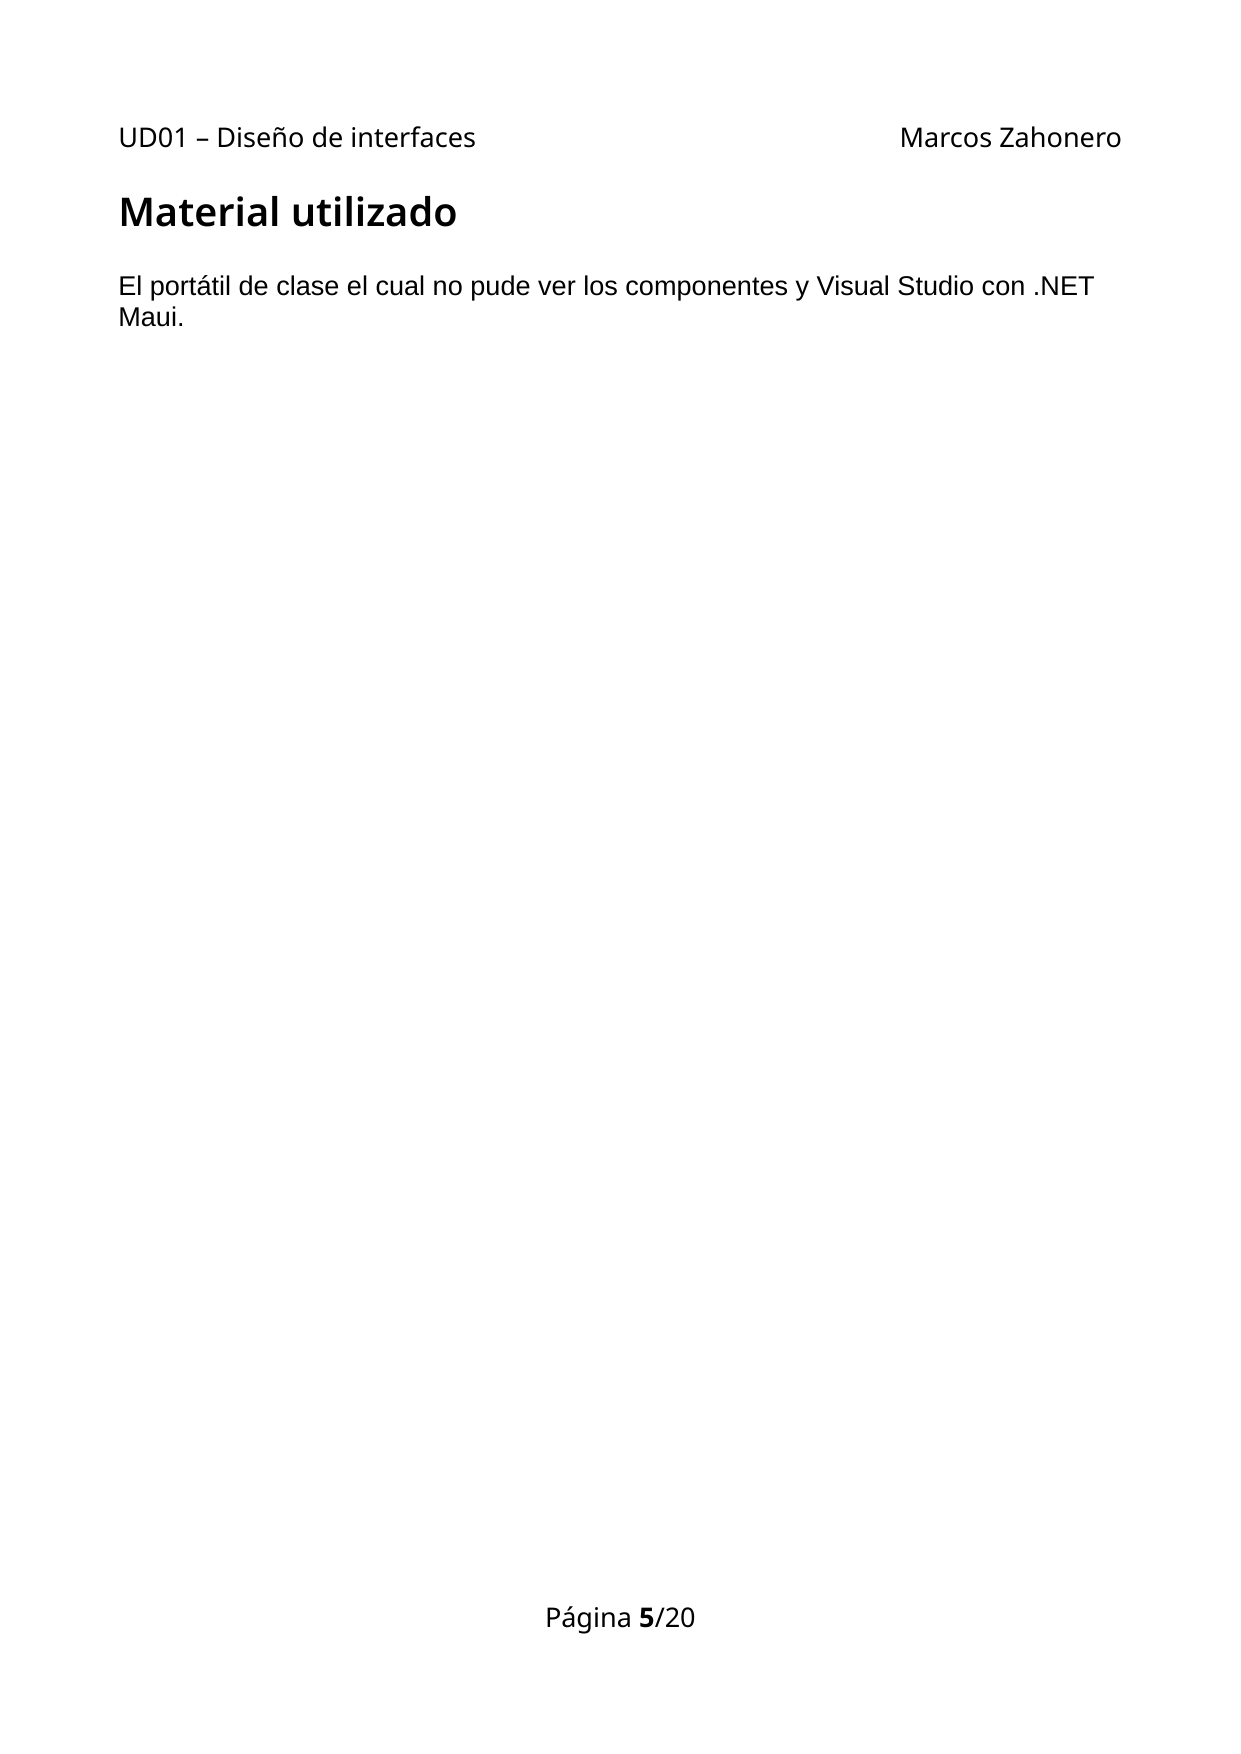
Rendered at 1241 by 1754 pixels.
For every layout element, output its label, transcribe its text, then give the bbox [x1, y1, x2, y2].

subtitle Material utilizado [118, 184, 1122, 238]
text El portátil de clase el cual no pude ver los componentes y Visual Studio con .NET Maui. [118, 270, 1122, 332]
